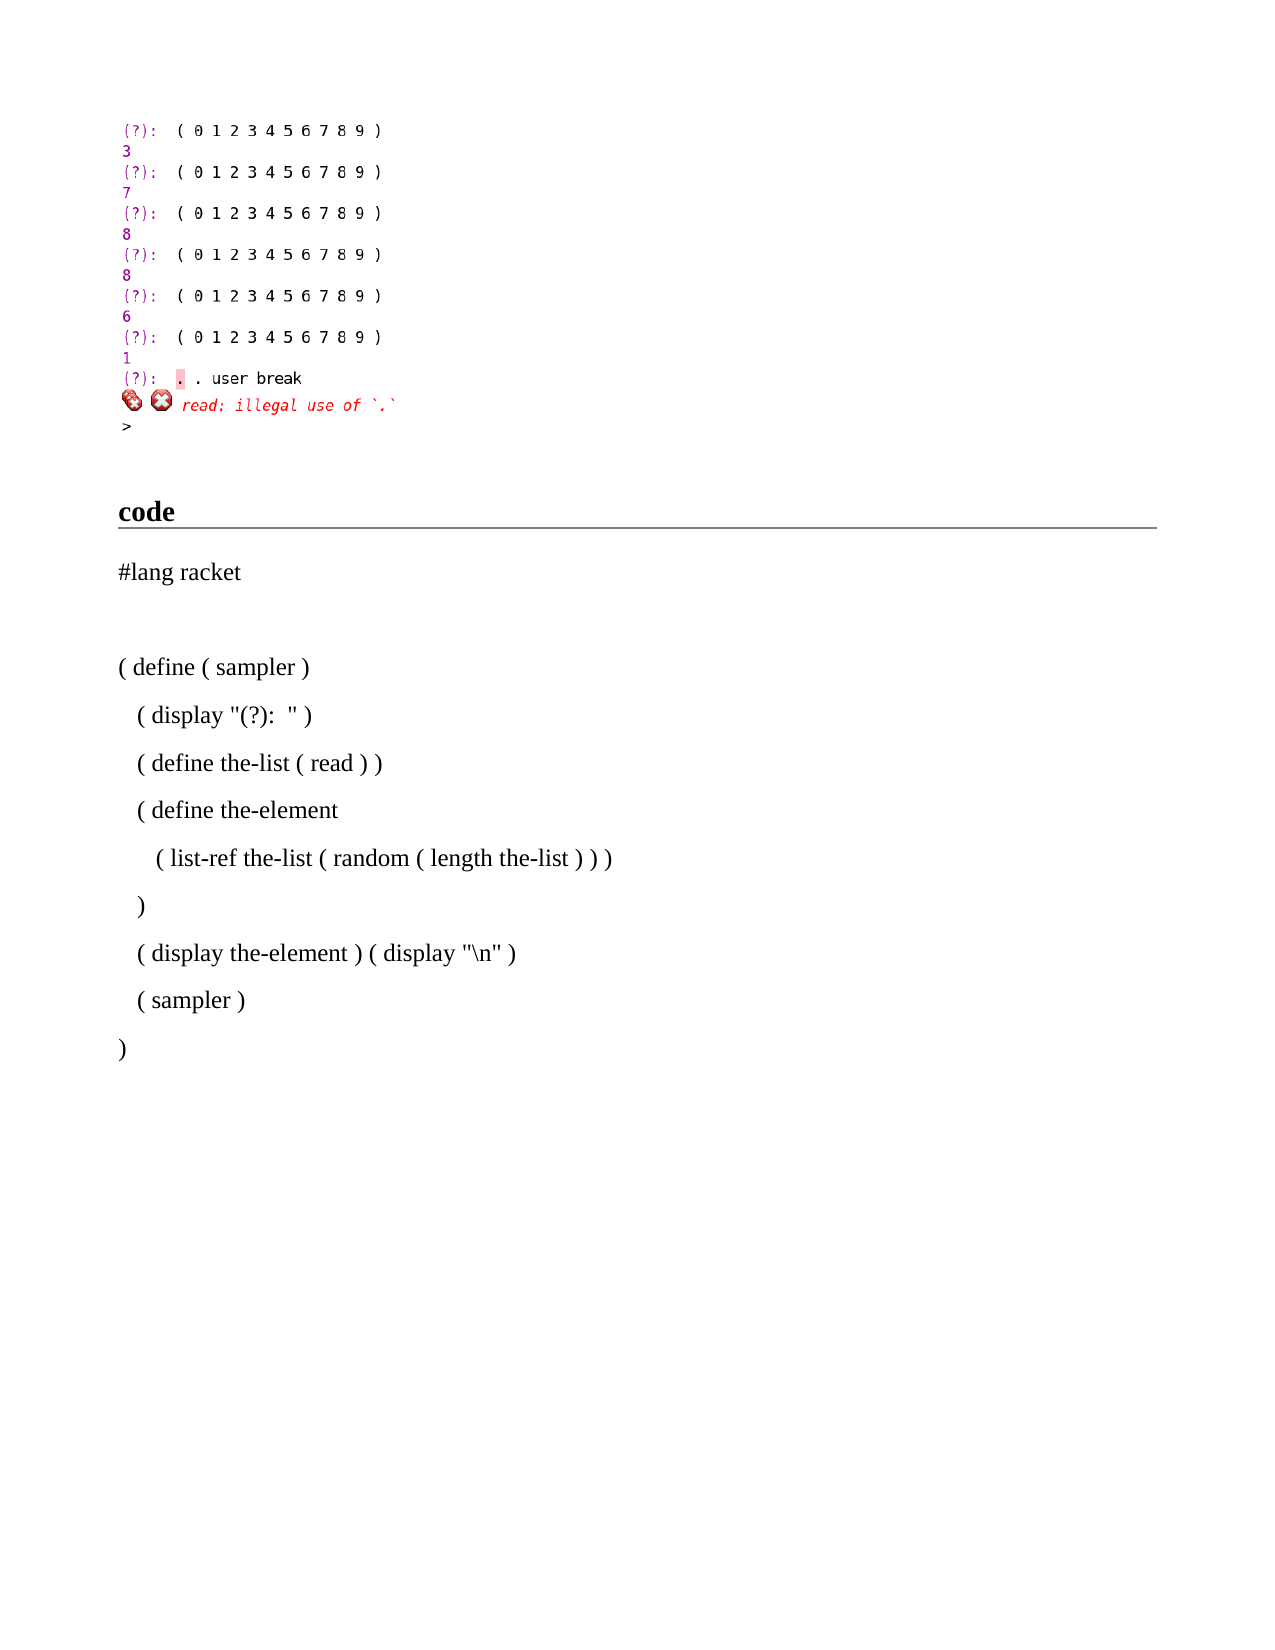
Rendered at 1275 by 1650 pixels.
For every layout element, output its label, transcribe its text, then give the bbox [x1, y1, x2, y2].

text ( display the-element ) ( display "\n" ) [118, 938, 1157, 967]
text ( define ( sampler ) [118, 652, 1157, 681]
text ) [118, 890, 1157, 919]
text ( sampler ) [118, 986, 1157, 1014]
picture [118, 118, 597, 442]
text ( display "(?): " ) [118, 700, 1157, 729]
text ( define the-list ( read ) ) [118, 748, 1157, 776]
text ( list-ref the-list ( random ( length the-list ) ) ) [118, 843, 1157, 872]
text ( define the-element [118, 795, 1157, 824]
text code [118, 494, 1157, 527]
text #lang racket [118, 557, 1157, 586]
text ) [118, 1033, 1157, 1062]
